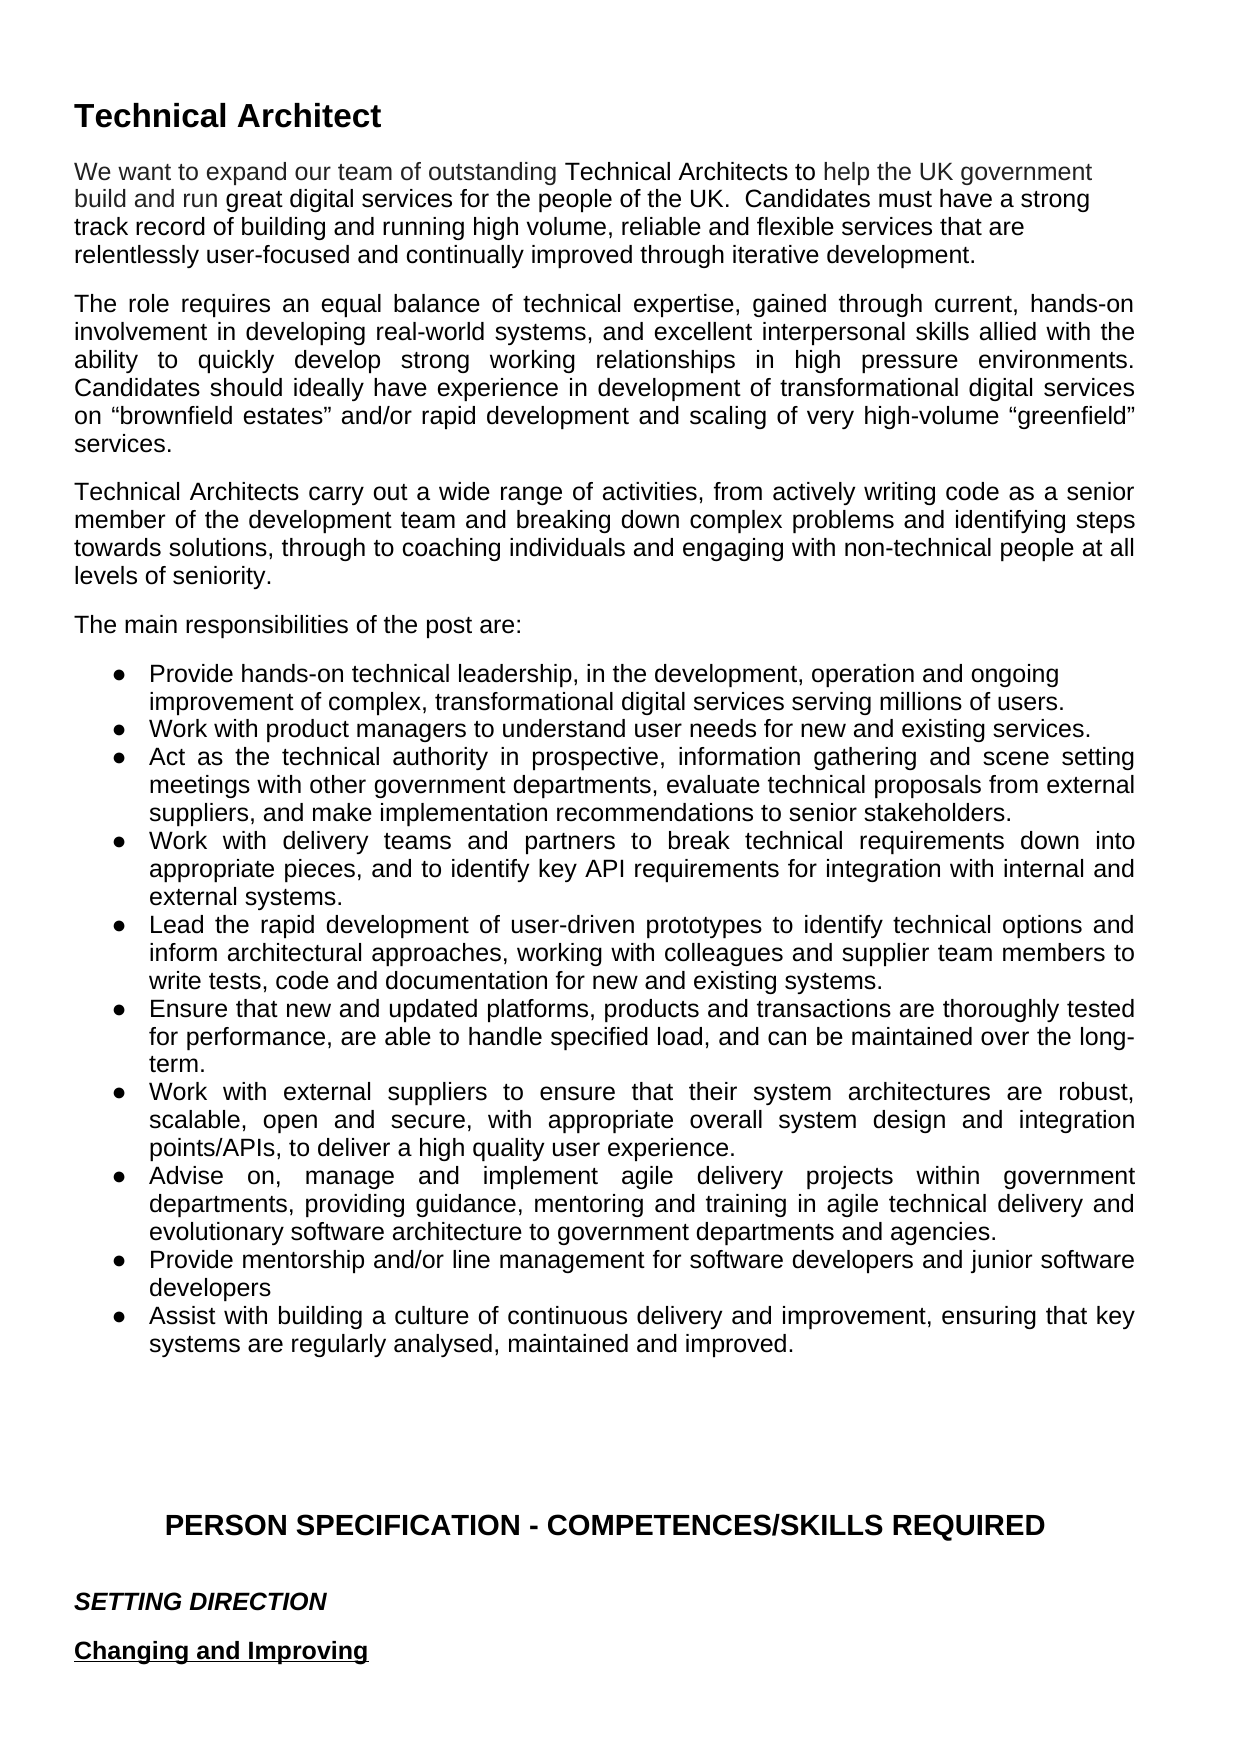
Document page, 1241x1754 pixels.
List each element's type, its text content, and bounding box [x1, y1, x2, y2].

subtitle PERSON SPECIFICATION - COMPETENCES/SKILLS REQUIRED [74, 1509, 1137, 1541]
text The main responsibilities of the post are: [74, 611, 1137, 638]
text The role requires an equal balance of technical expertise, gained through current, hands-on involvement in developing real-world systems, and excellent interpersonal skills allied with the ability to quickly develop strong working relationships in high pressure environments. Candidates should ideally have experience in development of transformational digital services on “brownfield estates” and/or rapid development and scaling of very high-volume “greenfield” services. [74, 290, 1137, 457]
list Work with delivery teams and partners to break technical requirements down into appropriate pieces, and to identify key API requirements for integration with internal and external systems. [111, 827, 1137, 911]
list Assist with building a culture of continuous delivery and improvement, ensuring that key systems are regularly analysed, maintained and improved. [111, 1301, 1137, 1357]
text Changing and Improving [74, 1637, 1137, 1664]
list Provide mentorship and/or line management for software developers and junior software developers [111, 1246, 1137, 1301]
text SETTING DIRECTION [74, 1588, 1137, 1616]
text Technical Architects carry out a wide range of activities, from actively writing code as a senior member of the development team and breaking down complex problems and identifying steps towards solutions, through to coaching individuals and engaging with non-technical people at all levels of seniority. [74, 478, 1137, 590]
subtitle Technical Architect [74, 97, 1137, 134]
list Act as the technical authority in prospective, information gathering and scene setting meetings with other government departments, evaluate technical proposals from external suppliers, and make implementation recommendations to senior stakeholders. [111, 743, 1137, 827]
subtitle We want to expand our team of outstanding Technical Architects to help the UK government build and run great digital services for the people of the UK. Candidates must have a strong track record of building and running high volume, reliable and flexible services that are relentlessly user-focused and continually improved through iterative development. [74, 157, 1137, 269]
list Advise on, manage and implement agile delivery projects within government departments, providing guidance, mentoring and training in agile technical delivery and evolutionary software architecture to government departments and agencies. [111, 1162, 1137, 1246]
list Work with product managers to understand user needs for new and existing services. [111, 715, 1137, 743]
list Provide hands-on technical leadership, in the development, operation and ongoing improvement of complex, transformational digital services serving millions of users. [111, 659, 1137, 715]
list Lead the rapid development of user-driven prototypes to identify technical options and inform architectural approaches, working with colleagues and supplier team members to write tests, code and documentation for new and existing systems. [111, 911, 1137, 994]
list Work with external suppliers to ensure that their system architectures are robust, scalable, open and secure, with appropriate overall system design and integration points/APIs, to deliver a high quality user experience. [111, 1078, 1137, 1162]
list Ensure that new and updated platforms, products and transactions are thoroughly tested for performance, are able to handle specified load, and can be maintained over the long-term. [111, 994, 1137, 1078]
